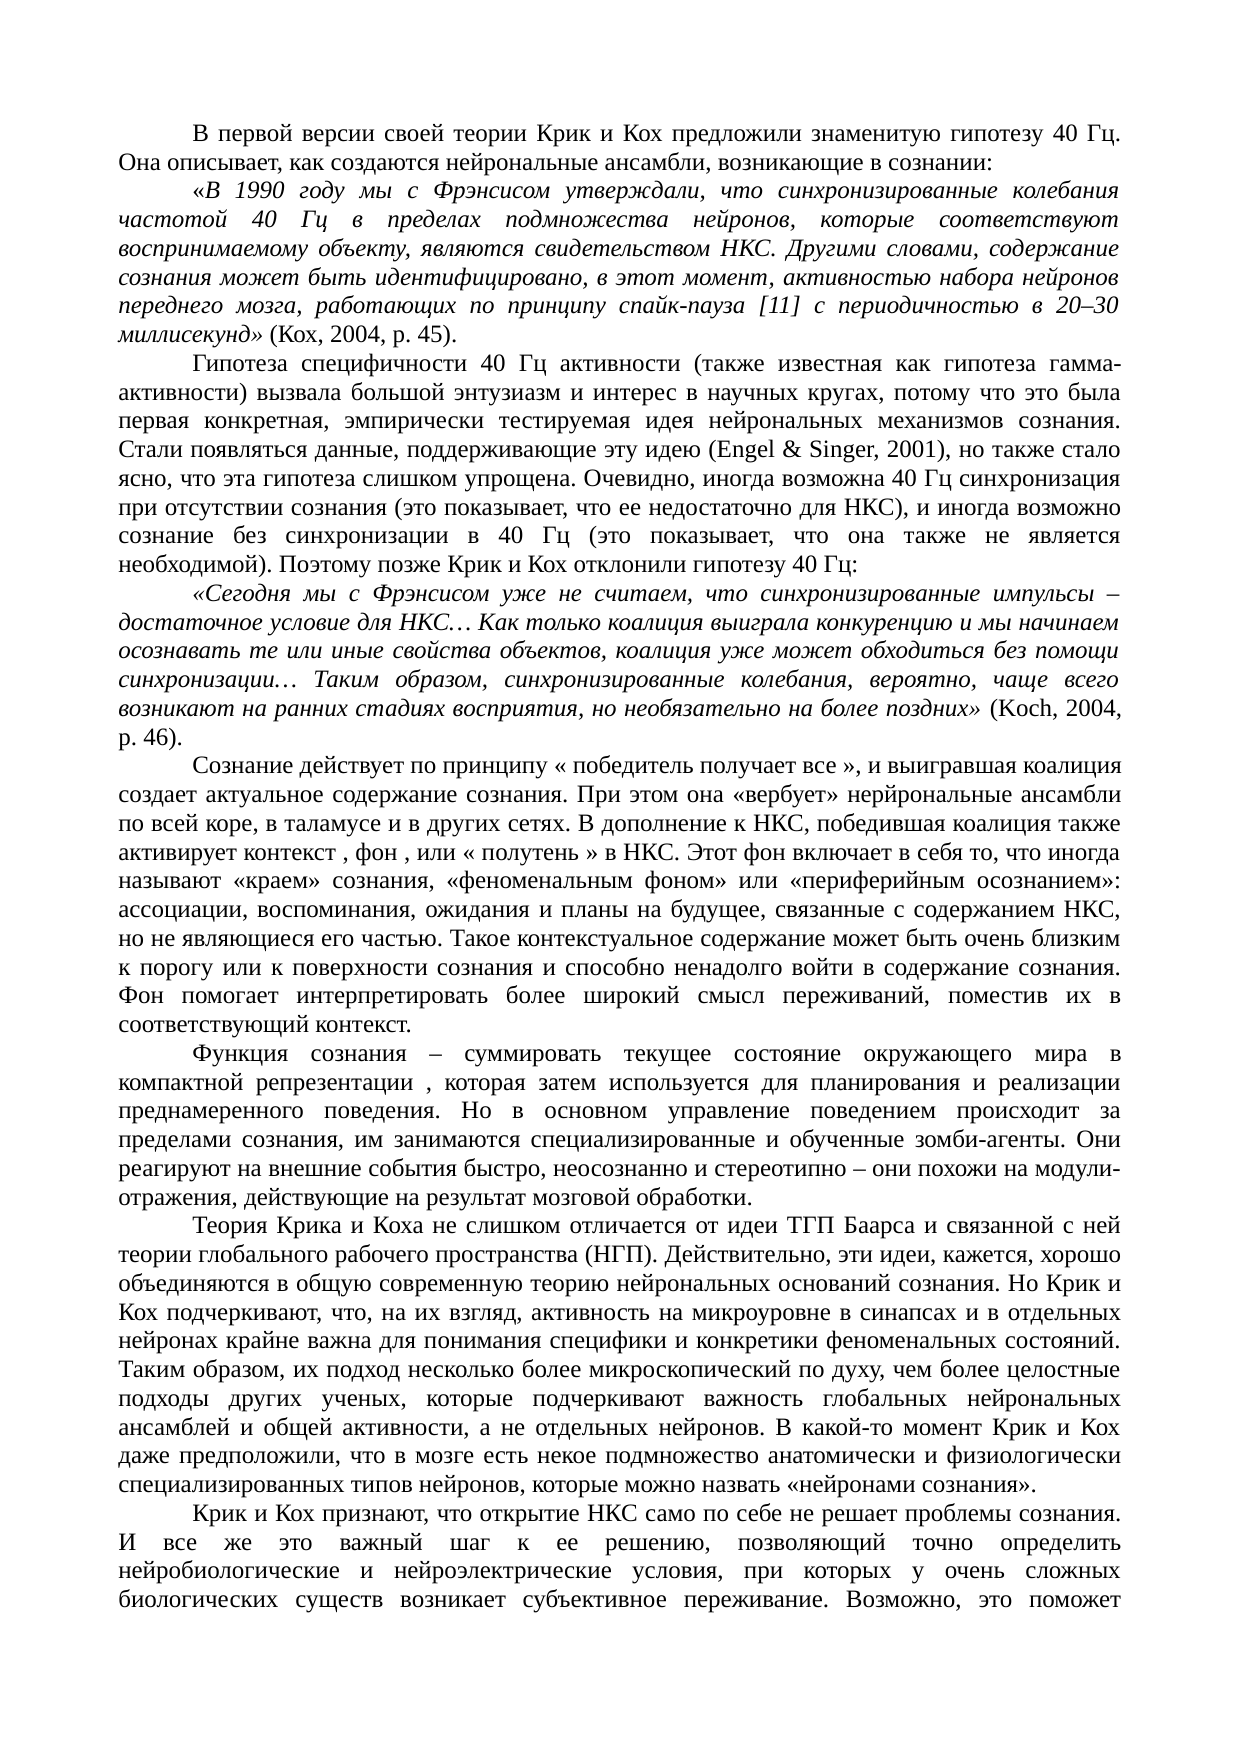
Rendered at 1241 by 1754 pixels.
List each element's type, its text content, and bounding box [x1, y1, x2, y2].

text В первой версии своей теории Крик и Кох предложили знаменитую гипотезу 40 Гц. Она описывает, как создаются нейрональные ансамбли, возникающие в сознании: [118, 118, 1122, 176]
text Крик и Кох признают, что открытие НКС само по себе не решает проблемы сознания. И все же это важный шаг к ее решению, позволяющий точно определить нейробиологические и нейроэлектрические условия, при которых у очень сложных биологических существ возникает субъективное переживание. Возможно, это поможет [118, 1498, 1122, 1613]
text Функция сознания – суммировать текущее состояние окружающего мира в компактной репрезентации , которая затем используется для планирования и реализации преднамеренного поведения. Но в основном управление поведением происходит за пределами сознания, им занимаются специализированные и обученные зомби-агенты. Они реагируют на внешние события быстро, неосознанно и стереотипно – они похожи на модули-отражения, действующие на результат мозговой обработки. [118, 1038, 1122, 1211]
text «В 1990 году мы с Фрэнсисом утверждали, что синхронизированные колебания частотой 40 Гц в пределах подмножества нейронов, которые соответствуют воспринимаемому объекту, являются свидетельством НКС. Другими словами, содержание сознания может быть идентифицировано, в этот момент, активностью набора нейронов переднего мозга, работающих по принципу спайк-пауза [11] с периодичностью в 20–30 миллисекунд» (Кох, 2004, p. 45). [118, 176, 1122, 348]
text «Сегодня мы с Фрэнсисом уже не считаем, что синхронизированные импульсы – достаточное условие для НКС… Как только коалиция выиграла конкуренцию и мы начинаем осознавать те или иные свойства объектов, коалиция уже может обходиться без помощи синхронизации… Таким образом, синхронизированные колебания, вероятно, чаще всего возникают на ранних стадиях восприятия, но необязательно на более поздних» (Koch, 2004, p. 46). [118, 578, 1122, 751]
text Сознание действует по принципу « победитель получает все », и выигравшая коалиция создает актуальное содержание сознания. При этом она «вербует» нерйрональные ансамбли по всей коре, в таламусе и в других сетях. В дополнение к НКС, победившая коалиция также активирует контекст , фон , или « полутень » в НКС. Этот фон включает в себя то, что иногда называют «краем» сознания, «феноменальным фоном» или «периферийным осознанием»: ассоциации, воспоминания, ожидания и планы на будущее, связанные с содержанием НКС, но не являющиеся его частью. Такое контекстуальное содержание может быть очень близким к порогу или к поверхности сознания и способно ненадолго войти в содержание сознания. Фон помогает интерпретировать более широкий смысл переживаний, поместив их в соответствующий контекст. [118, 751, 1122, 1038]
text Теория Крика и Коха не слишком отличается от идеи ТГП Баарса и связанной с ней теории глобального рабочего пространства (НГП). Действительно, эти идеи, кажется, хорошо объединяются в общую современную теорию нейрональных оснований сознания. Но Крик и Кох подчеркивают, что, на их взгляд, активность на микроуровне в синапсах и в отдельных нейронах крайне важна для понимания специфики и конкретики феноменальных состояний. Таким образом, их подход несколько более микроскопический по духу, чем более целостные подходы других ученых, которые подчеркивают важность глобальных нейрональных ансамблей и общей активности, а не отдельных нейронов. В какой-то момент Крик и Кох даже предположили, что в мозге есть некое подмножество анатомически и физиологически специализированных типов нейронов, которые можно назвать «нейронами сознания». [118, 1211, 1122, 1498]
text Гипотеза специфичности 40 Гц активности (также известная как гипотеза гамма-активности) вызвала большой энтузиазм и интерес в научных кругах, потому что это была первая конкретная, эмпирически тестируемая идея нейрональных механизмов сознания. Стали появляться данные, поддерживающие эту идею (Engel & Singer, 2001), но также стало ясно, что эта гипотеза слишком упрощена. Очевидно, иногда возможна 40 Гц синхронизация при отсутствии сознания (это показывает, что ее недостаточно для НКС), и иногда возможно сознание без синхронизации в 40 Гц (это показывает, что она также не является необходимой). Поэтому позже Крик и Кох отклонили гипотезу 40 Гц: [118, 348, 1122, 578]
